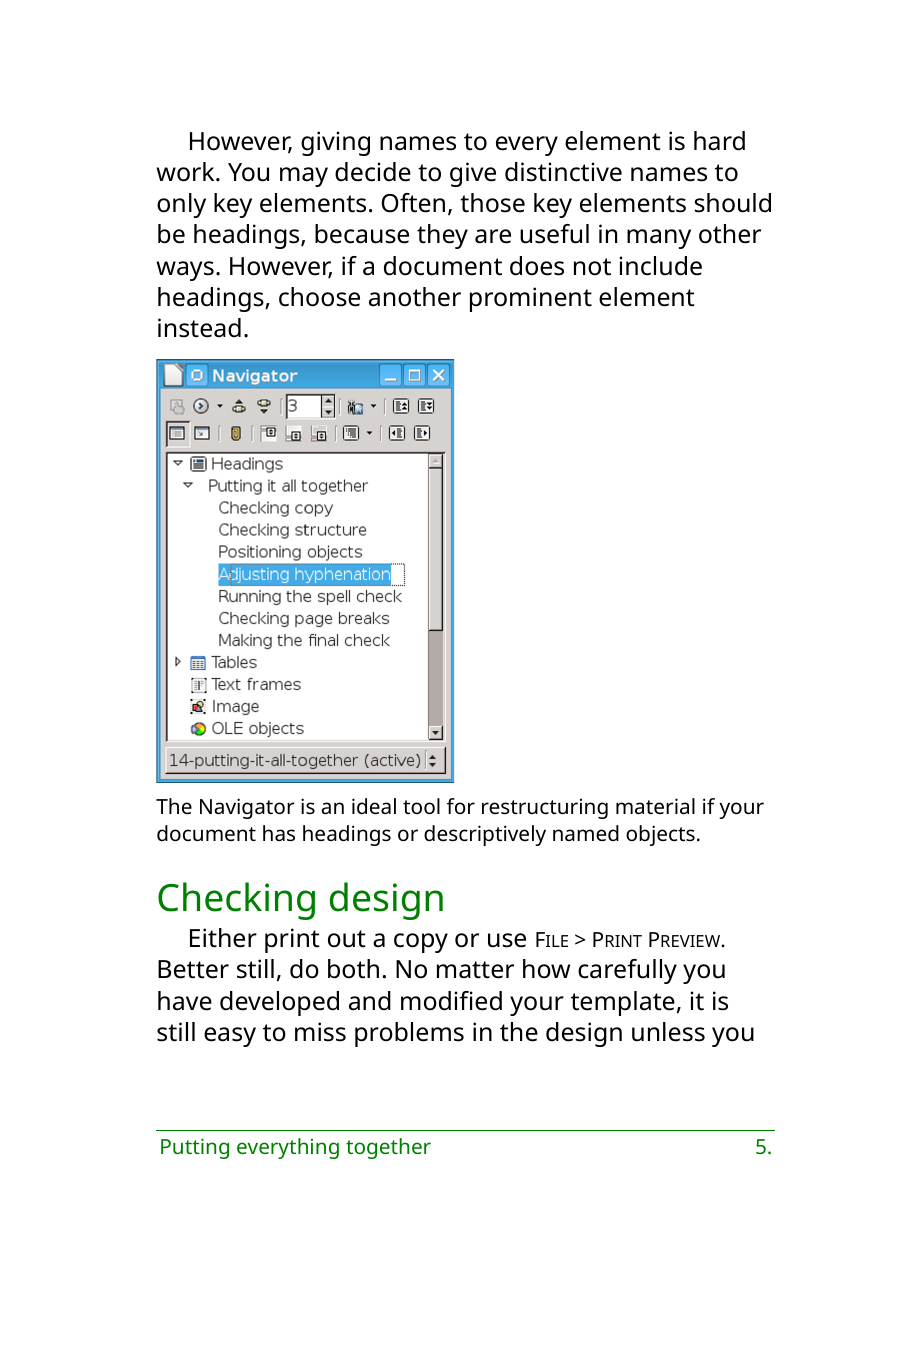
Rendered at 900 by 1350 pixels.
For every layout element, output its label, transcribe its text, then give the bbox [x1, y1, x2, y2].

table_cell The Navigator is an ideal tool for restructuring material if your document has headings or descriptively named objects. [156, 785, 806, 847]
text Either print out a copy or use File > Print Preview. Better still, do both. No matter how carefully you have developed and modified your template, it is still easy to miss problems in the design unless you [156, 923, 775, 1048]
text However, giving names to every element is hard work. You may decide to give distinctive names to only key elements. Often, those key elements should be headings, because they are useful in many other ways. However, if a document does not include headings, choose another prominent element instead. [156, 125, 775, 344]
picture [156, 359, 455, 783]
subtitle Checking design [156, 872, 775, 923]
table_header [455, 359, 806, 782]
